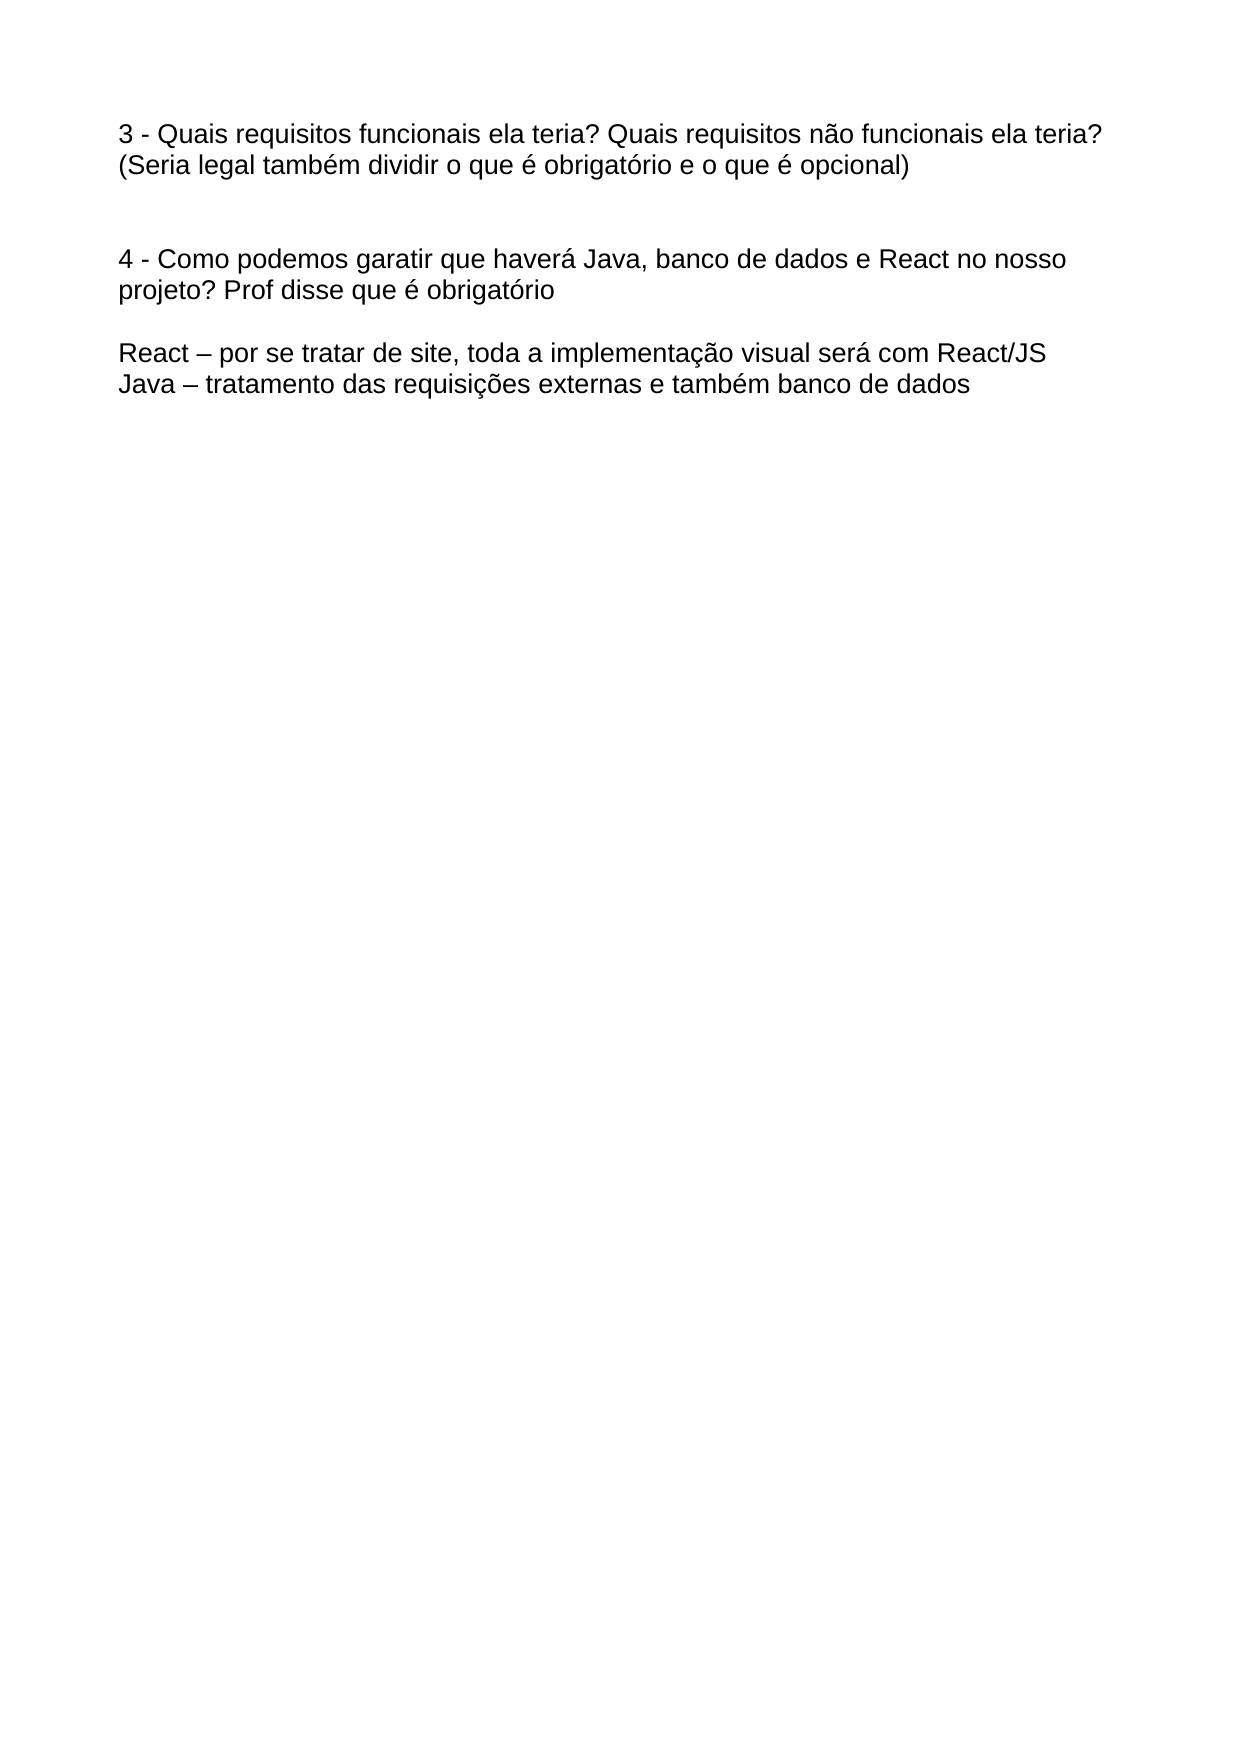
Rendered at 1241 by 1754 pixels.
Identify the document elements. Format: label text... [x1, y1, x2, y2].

text Java – tratamento das requisições externas e também banco de dados [118, 368, 1122, 399]
text 4 - Como podemos garatir que haverá Java, banco de dados e React no nosso projeto? Prof disse que é obrigatório [118, 243, 1122, 306]
text 3 - Quais requisitos funcionais ela teria? Quais requisitos não funcionais ela teria? (Seria legal também dividir o que é obrigatório e o que é opcional) [118, 118, 1122, 181]
text React – por se tratar de site, toda a implementação visual será com React/JS [118, 337, 1122, 368]
